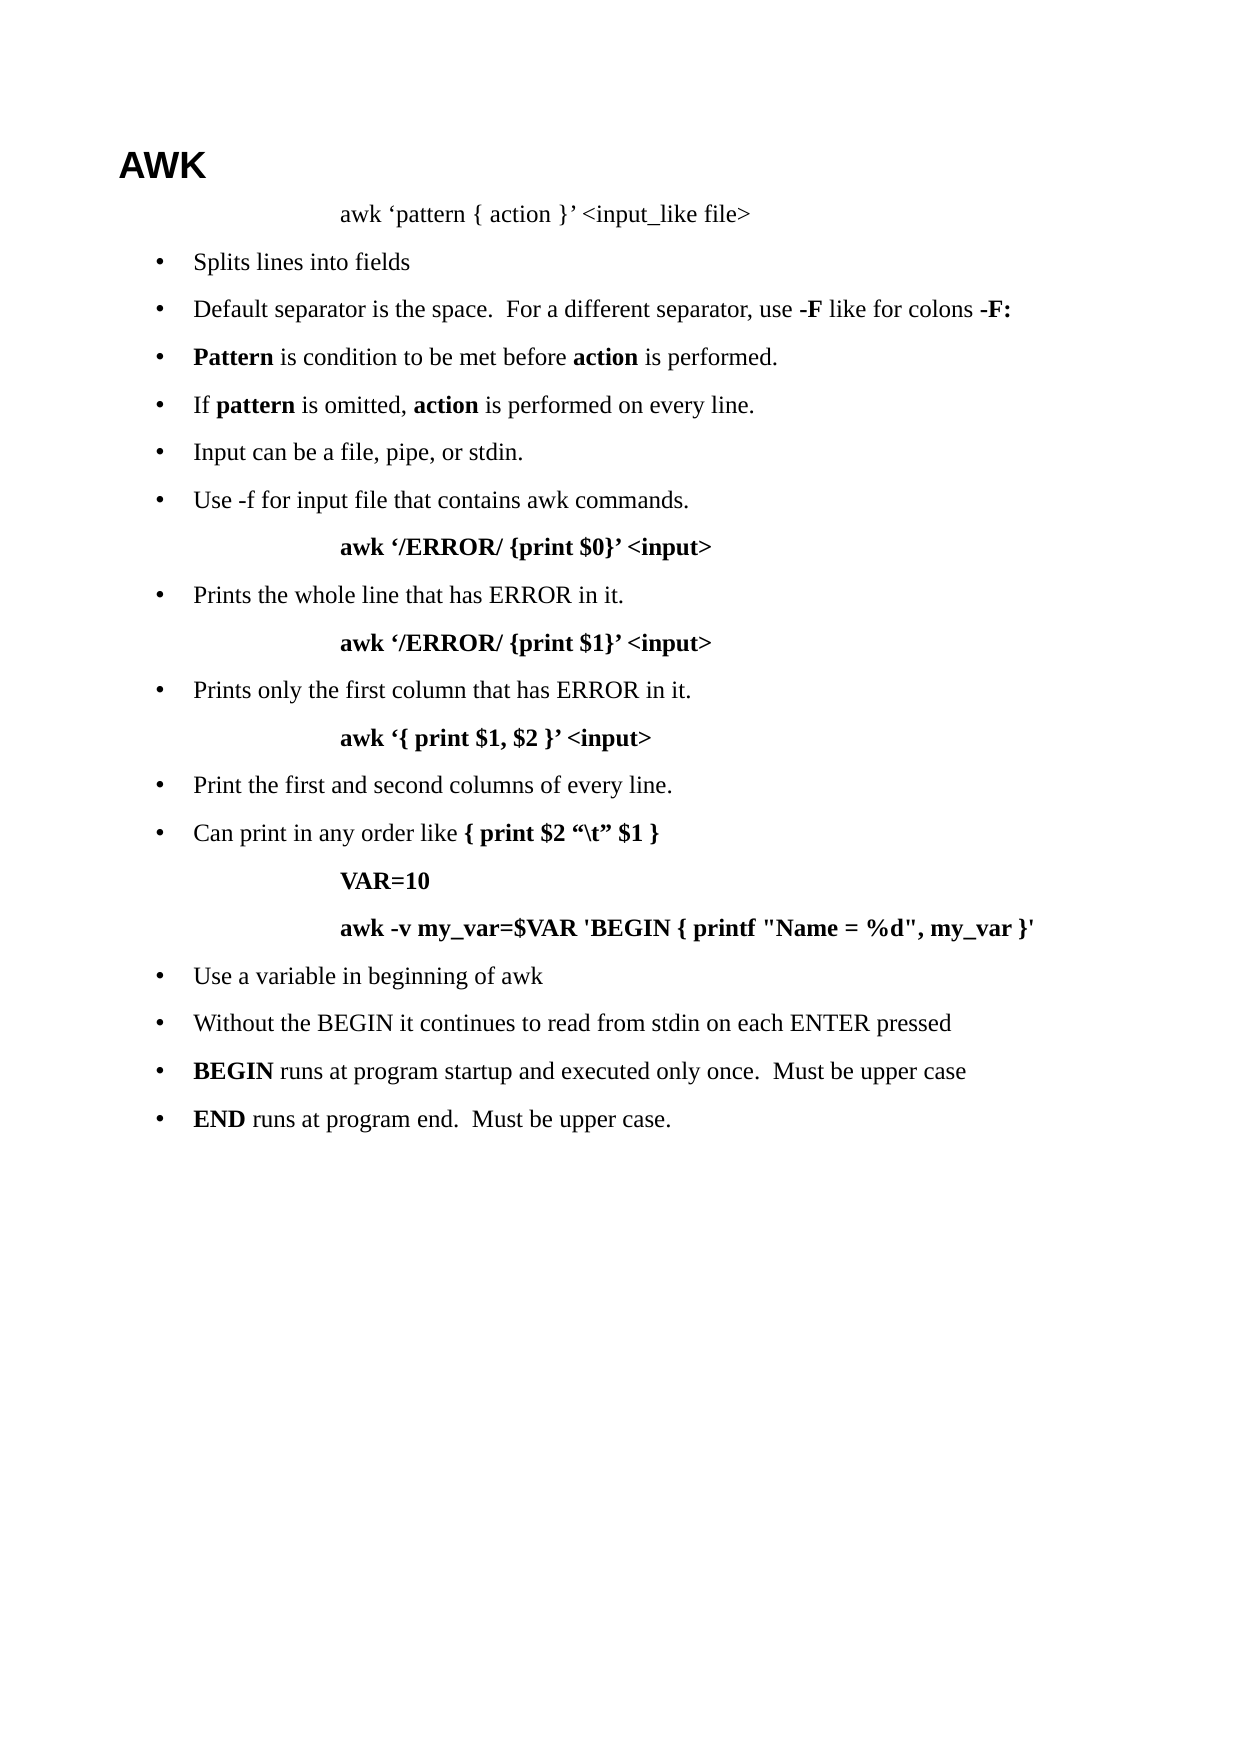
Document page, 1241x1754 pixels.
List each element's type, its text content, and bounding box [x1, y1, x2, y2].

list END runs at program end. Must be upper case. [156, 1104, 1122, 1132]
text awk ‘/ERROR/ {print $0}’ <input> [118, 532, 1122, 561]
list BEGIN runs at program startup and executed only once. Must be upper case [156, 1056, 1122, 1085]
list Pattern is condition to be met before action is performed. [156, 342, 1122, 371]
list Prints the whole line that has ERROR in it. [156, 580, 1122, 609]
text VAR=10 [118, 866, 1122, 894]
subtitle AWK [118, 143, 1122, 187]
list Can print in any order like { print $2 “\t” $1 } [156, 818, 1122, 847]
text awk ‘{ print $1, $2 }’ <input> [118, 723, 1122, 752]
list Print the first and second columns of every line. [156, 771, 1122, 799]
list Input can be a file, pipe, or stdin. [156, 437, 1122, 466]
list Use a variable in beginning of awk [156, 961, 1122, 990]
list Default separator is the space. For a different separator, use -F like for colons -F: [156, 294, 1122, 323]
text awk -v my_var=$VAR 'BEGIN { printf "Name = %d", my_var }' [118, 913, 1122, 942]
list Prints only the first column that has ERROR in it. [156, 675, 1122, 704]
list If pattern is omitted, action is performed on every line. [156, 390, 1122, 418]
list Without the BEGIN it continues to read from stdin on each ENTER pressed [156, 1008, 1122, 1037]
list Use -f for input file that contains awk commands. [156, 485, 1122, 514]
text awk ‘pattern { action }’ <input_like file> [118, 199, 1122, 228]
text awk ‘/ERROR/ {print $1}’ <input> [118, 628, 1122, 656]
list Splits lines into fields [156, 247, 1122, 276]
